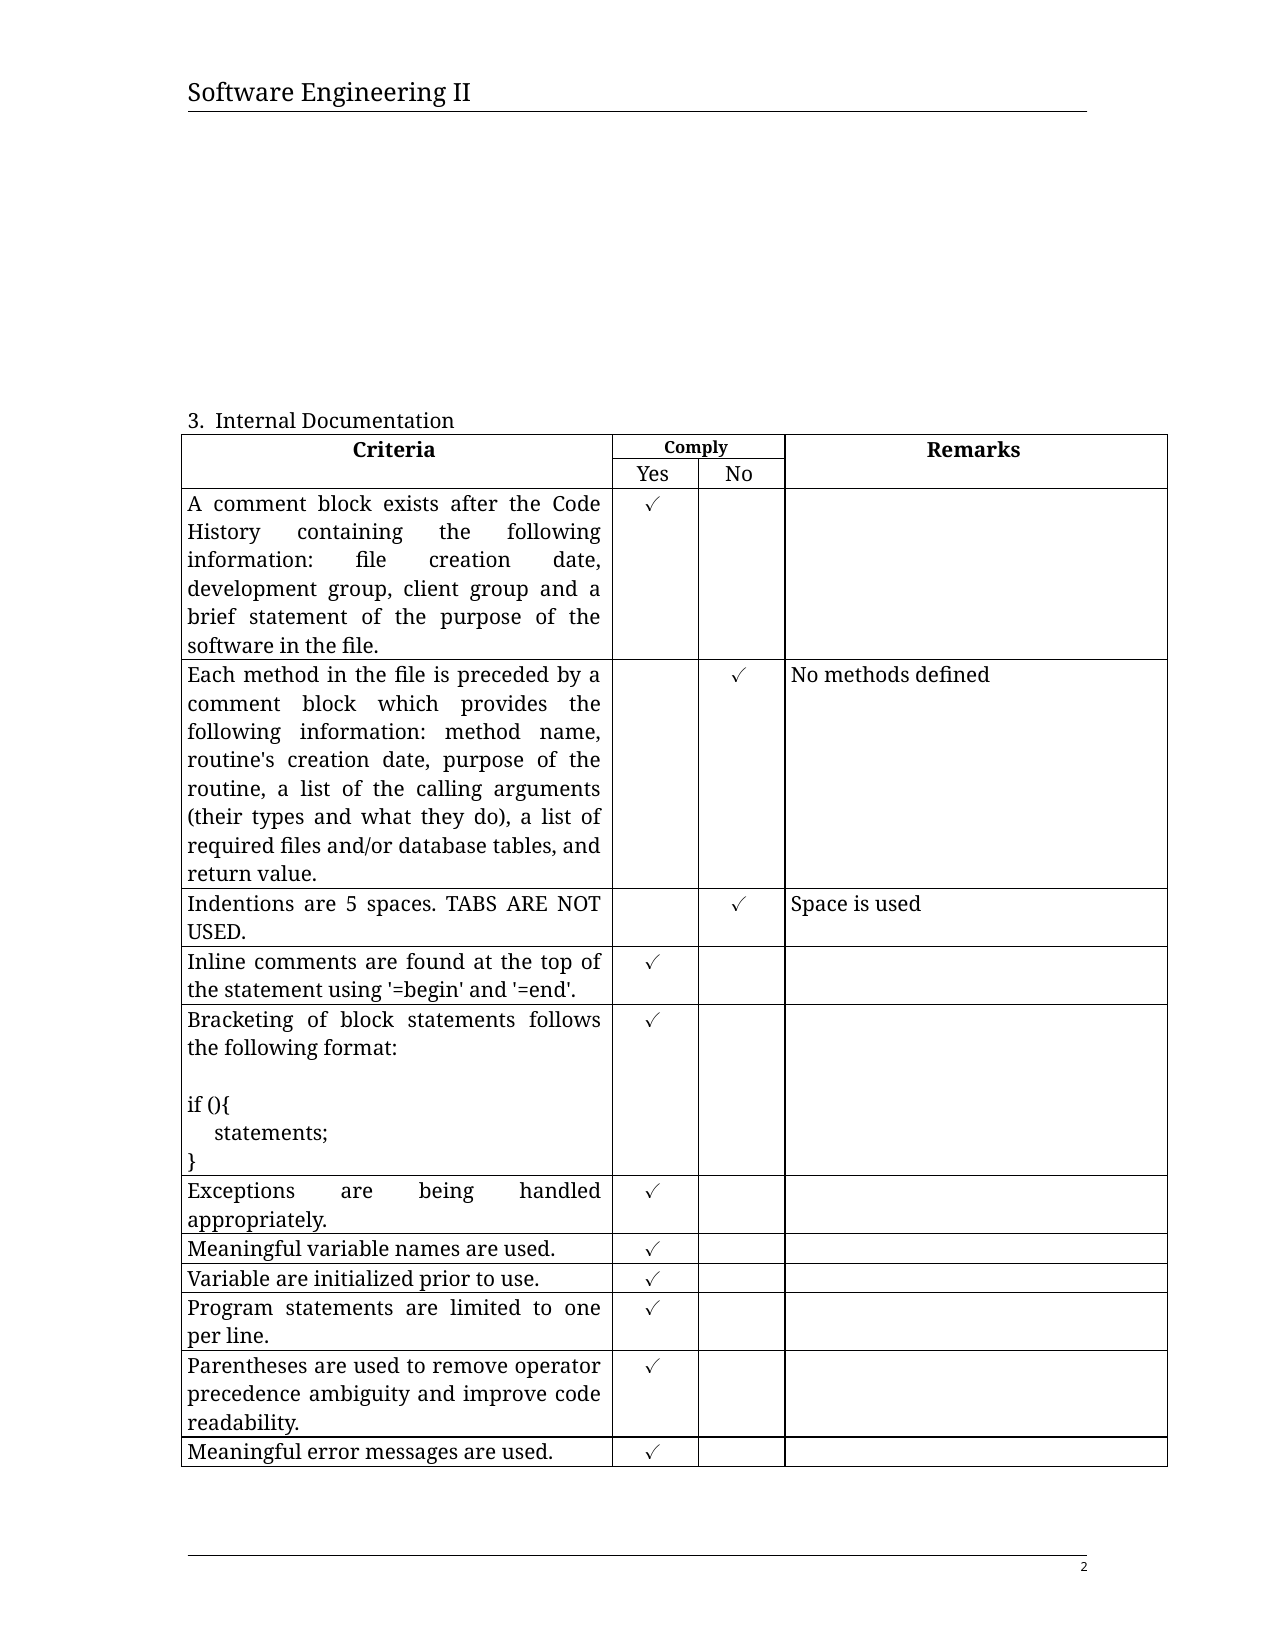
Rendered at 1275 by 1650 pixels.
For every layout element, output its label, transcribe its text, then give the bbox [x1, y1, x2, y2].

table_cell Bracketing of block statements follows the following format: if (){ statements; } [182, 1005, 612, 1175]
table_cell Indentions are 5 spaces. TABS ARE NOT USED. [182, 889, 612, 946]
table_cell [699, 947, 784, 1004]
table_cell [699, 1351, 784, 1436]
table_cell [699, 1293, 784, 1350]
table_cell ✓ [613, 1351, 698, 1436]
table_cell [699, 1264, 784, 1292]
table_cell [613, 660, 698, 888]
table_cell [699, 1438, 784, 1466]
table_cell [786, 1005, 1167, 1175]
table_cell [786, 1176, 1167, 1233]
table_cell Meaningful variable names are used. [182, 1234, 612, 1263]
table_header Remarks [786, 435, 1167, 488]
table_cell ✓ [613, 489, 698, 659]
table_cell Yes [613, 459, 698, 488]
table_cell [699, 1005, 784, 1175]
table_header Comply [613, 435, 784, 458]
table_cell ✓ [613, 1438, 698, 1466]
table_cell [699, 1234, 784, 1263]
table_header Criteria [182, 435, 612, 488]
table_cell [786, 1264, 1167, 1292]
table_cell Space is used [786, 889, 1167, 946]
table_cell ✓ [613, 1264, 698, 1292]
table_cell ✓ [613, 947, 698, 1004]
table_cell [699, 489, 784, 659]
table_cell [786, 1293, 1167, 1350]
text 3. Internal Documentation [187, 406, 1087, 434]
table_cell No [699, 459, 784, 488]
table_cell [786, 1234, 1167, 1263]
table_cell ✓ [699, 889, 784, 946]
table_cell Each method in the file is preceded by a comment block which provides the following information: method name, routine's creation date, purpose of the routine, a list of the calling arguments (their types and what they do), a list of required files and/or database tables, and return value. [182, 660, 612, 888]
table_cell [786, 1438, 1167, 1466]
table_cell [786, 489, 1167, 659]
table_cell [699, 1176, 784, 1233]
table_cell ✓ [613, 1234, 698, 1263]
table_cell ✓ [613, 1005, 698, 1175]
table_cell Inline comments are found at the top of the statement using '=begin' and '=end'. [182, 947, 612, 1004]
table_cell [786, 947, 1167, 1004]
table_cell Exceptions are being handled appropriately. [182, 1176, 612, 1233]
table_cell Variable are initialized prior to use. [182, 1264, 612, 1292]
table_cell [613, 889, 698, 946]
table_cell Meaningful error messages are used. [182, 1438, 612, 1466]
table_cell Parentheses are used to remove operator precedence ambiguity and improve code readability. [182, 1351, 612, 1436]
table_cell Program statements are limited to one per line. [182, 1293, 612, 1350]
table_cell No methods defined [786, 660, 1167, 888]
table_cell ✓ [613, 1293, 698, 1350]
table_cell ✓ [613, 1176, 698, 1233]
table_cell [786, 1351, 1167, 1436]
table_cell ✓ [699, 660, 784, 888]
table_cell A comment block exists after the Code History containing the following information: file creation date, development group, client group and a brief statement of the purpose of the software in the file. [182, 489, 612, 659]
